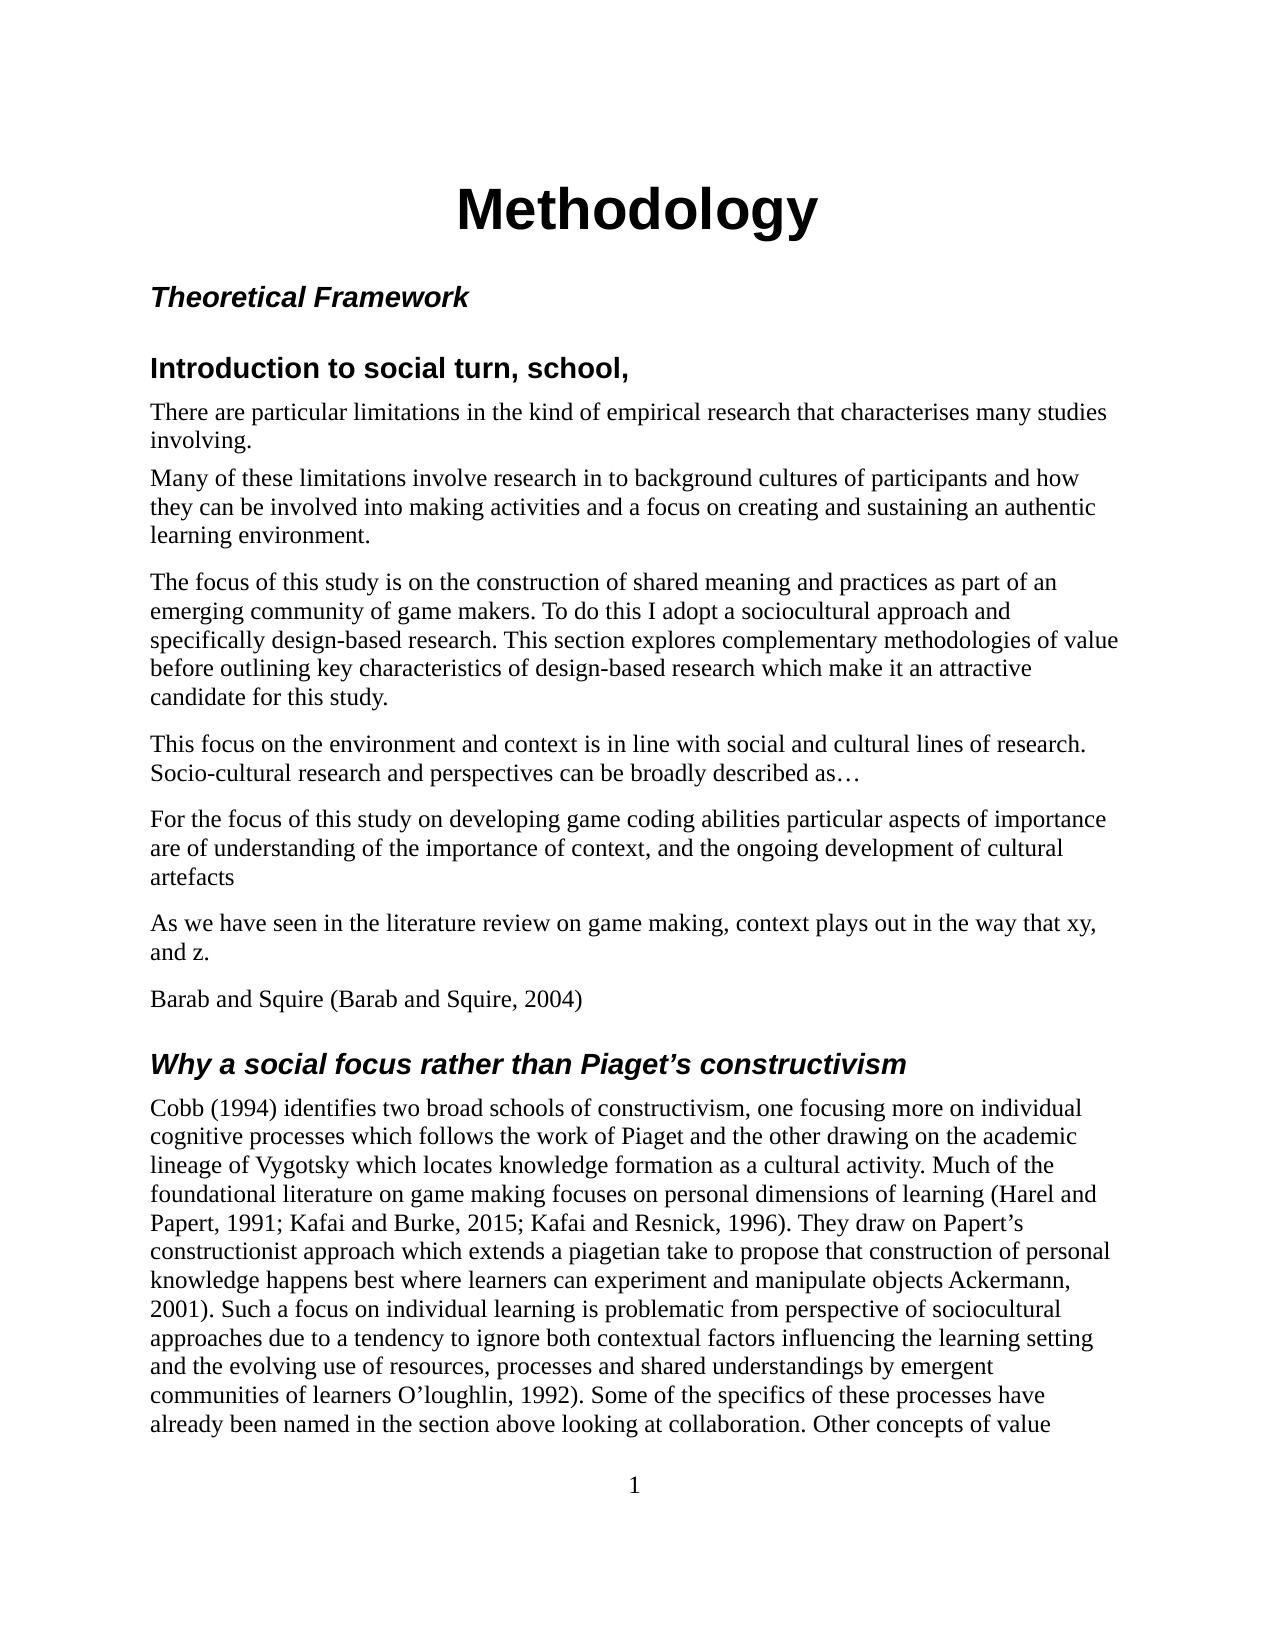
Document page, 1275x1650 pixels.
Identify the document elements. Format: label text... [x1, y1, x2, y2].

text As we have seen in the literature review on game making, context plays out in the way that xy, and z. [150, 908, 1125, 966]
subtitle Why a social focus rather than Piaget’s constructivism [150, 1047, 1125, 1080]
subtitle Introduction to social turn, school, [150, 351, 1125, 384]
title Methodology [150, 175, 1125, 242]
text There are particular limitations in the kind of empirical research that characterises many studies involving. [150, 397, 1125, 454]
text Barab and Squire (Barab and Squire, 2004) [150, 984, 1125, 1013]
text Many of these limitations involve research in to background cultures of participants and how they can be involved into making activities and a focus on creating and sustaining an authentic learning environment. [150, 463, 1125, 549]
text Cobb (1994) identifies two broad schools of constructivism, one focusing more on individual cognitive processes which follows the work of Piaget and the other drawing on the academic lineage of Vygotsky which locates knowledge formation as a cultural activity. Much of the foundational literature on game making focuses on personal dimensions of learning (Harel and Papert, 1991; Kafai and Burke, 2015; Kafai and Resnick, 1996). They draw on Papert’s constructionist approach which extends a piagetian take to propose that construction of personal knowledge happens best where learners can experiment and manipulate objects Ackermann, 2001). Such a focus on individual learning is problematic from perspective of sociocultural approaches due to a tendency to ignore both contextual factors influencing the learning setting and the evolving use of resources, processes and shared understandings by emergent communities of learners O’loughlin, 1992). Some of the specifics of these processes have already been named in the section above looking at collaboration. Other concepts of value [150, 1093, 1125, 1438]
text For the focus of this study on developing game coding abilities particular aspects of importance are of understanding of the importance of context, and the ongoing development of cultural artefacts [150, 804, 1125, 891]
text This focus on the environment and context is in line with social and cultural lines of research. Socio-cultural research and perspectives can be broadly described as… [150, 729, 1125, 786]
subtitle Theoretical Framework [150, 279, 1125, 313]
text The focus of this study is on the construction of shared meaning and practices as part of an emerging community of game makers. To do this I adopt a sociocultural approach and specifically design-based research. This section explores complementary methodologies of value before outlining key characteristics of design-based research which make it an attractive candidate for this study. [150, 567, 1125, 711]
